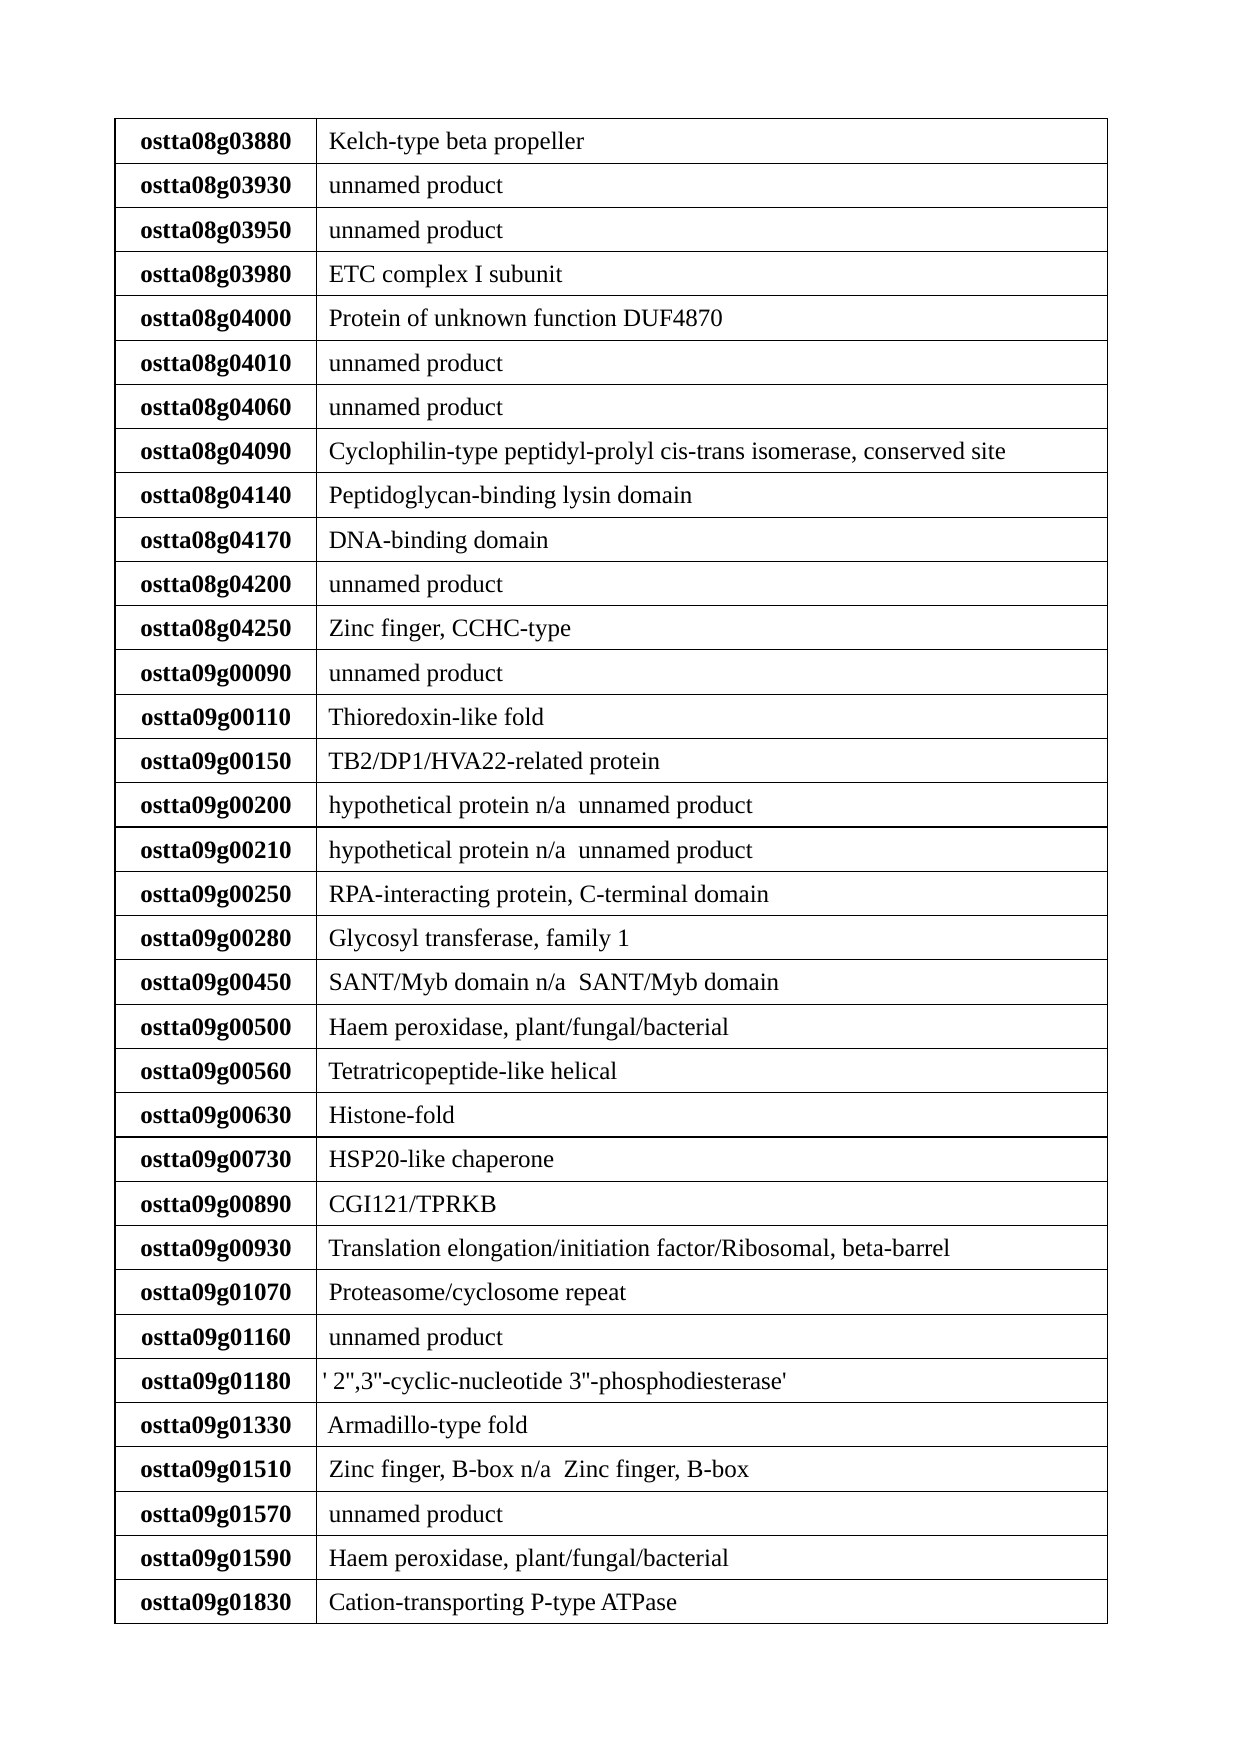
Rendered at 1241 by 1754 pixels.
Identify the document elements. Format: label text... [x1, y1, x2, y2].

table_cell CGI121/TPRKB [317, 1182, 1107, 1225]
table_cell [1108, 340, 1240, 384]
table_cell Armadillo-type fold [317, 1403, 1107, 1446]
table_cell unnamed product [317, 385, 1107, 428]
table_cell ostta09g00560 [116, 1049, 316, 1092]
table_cell ostta08g03880 [116, 119, 316, 162]
table_cell [1108, 826, 1240, 871]
table_cell ostta08g04140 [116, 473, 316, 517]
table_cell [1108, 649, 1240, 694]
table_cell ostta09g01160 [116, 1315, 316, 1358]
table_cell [1108, 738, 1240, 782]
table_cell ostta09g01830 [116, 1580, 316, 1623]
table_cell Histone-fold [317, 1093, 1107, 1136]
table_cell ostta08g03950 [116, 208, 316, 251]
table_cell ostta09g00730 [116, 1138, 316, 1181]
table_cell [1108, 207, 1240, 251]
table_cell ETC complex I subunit [317, 252, 1107, 295]
table_cell [1108, 251, 1240, 295]
table_cell [1108, 118, 1240, 162]
table_cell [1108, 1446, 1240, 1491]
table_cell TB2/DP1/HVA22-related protein [317, 739, 1107, 782]
table_cell [1108, 517, 1240, 561]
table_cell SANT/Myb domain n/a SANT/Myb domain [317, 960, 1107, 1003]
table_cell ostta09g01570 [116, 1492, 316, 1535]
table_cell ostta09g01590 [116, 1536, 316, 1579]
table_cell [1108, 959, 1240, 1003]
table_cell hypothetical protein n/a unnamed product [317, 828, 1107, 871]
table_cell [1108, 163, 1240, 207]
table_cell ostta09g01330 [116, 1403, 316, 1446]
table_cell Tetratricopeptide-like helical [317, 1049, 1107, 1092]
table_cell ostta09g00500 [116, 1005, 316, 1048]
table_cell ostta09g01510 [116, 1447, 316, 1491]
table_cell ostta08g03930 [116, 164, 316, 207]
table_cell [1108, 694, 1240, 738]
table_cell ostta09g00090 [116, 650, 316, 694]
table_cell RPA-interacting protein, C-terminal domain [317, 872, 1107, 915]
table_cell [1108, 428, 1240, 472]
table_cell ostta08g04000 [116, 296, 316, 339]
table_cell [1108, 1535, 1240, 1579]
table_cell [1108, 1579, 1240, 1623]
table_cell [1108, 1491, 1240, 1535]
table_cell ostta09g00150 [116, 739, 316, 782]
table_cell Protein of unknown function DUF4870 [317, 296, 1107, 339]
table_cell [1108, 1269, 1240, 1313]
table_cell hypothetical protein n/a unnamed product [317, 783, 1107, 826]
table_cell Cation-transporting P-type ATPase [317, 1580, 1107, 1623]
table_cell Zinc finger, CCHC-type [317, 606, 1107, 649]
table_cell Proteasome/cyclosome repeat [317, 1270, 1107, 1313]
table_cell [1108, 1225, 1240, 1269]
table_cell [1108, 1314, 1240, 1358]
table_cell ostta08g04170 [116, 518, 316, 561]
table_cell ostta08g04010 [116, 341, 316, 384]
table_cell unnamed product [317, 1492, 1107, 1535]
table_cell unnamed product [317, 208, 1107, 251]
table_cell ostta09g00280 [116, 916, 316, 959]
table_cell [1108, 1004, 1240, 1048]
table_cell unnamed product [317, 164, 1107, 207]
table_cell ostta09g00210 [116, 828, 316, 871]
table_cell ostta09g01180 [116, 1359, 316, 1402]
table_cell ostta09g00630 [116, 1093, 316, 1136]
table_cell Glycosyl transferase, family 1 [317, 916, 1107, 959]
table_cell [1108, 1402, 1240, 1446]
table_cell ostta08g04090 [116, 429, 316, 472]
table_cell ostta09g00930 [116, 1226, 316, 1269]
table_cell [1108, 384, 1240, 428]
table_cell unnamed product [317, 1315, 1107, 1358]
table_cell ostta08g03980 [116, 252, 316, 295]
table_cell [1108, 1136, 1240, 1181]
table_cell Translation elongation/initiation factor/Ribosomal, beta-barrel [317, 1226, 1107, 1269]
table_cell unnamed product [317, 562, 1107, 605]
table_cell ostta09g00890 [116, 1182, 316, 1225]
table_cell ostta09g01070 [116, 1270, 316, 1313]
table_cell [1108, 1358, 1240, 1402]
table_cell [1108, 561, 1240, 605]
table_cell ostta08g04200 [116, 562, 316, 605]
table_cell [1108, 1092, 1240, 1136]
table_cell [1108, 295, 1240, 339]
table_cell [1108, 871, 1240, 915]
table_cell ostta09g00200 [116, 783, 316, 826]
table_cell Kelch-type beta propeller [317, 119, 1107, 162]
table_cell ' 2'',3''-cyclic-nucleotide 3''-phosphodiesterase' [317, 1359, 1107, 1402]
table_cell ostta08g04060 [116, 385, 316, 428]
table_cell DNA-binding domain [317, 518, 1107, 561]
table_cell [1108, 782, 1240, 826]
table_cell ostta09g00110 [116, 695, 316, 738]
table_cell [1108, 1048, 1240, 1092]
table_cell Haem peroxidase, plant/fungal/bacterial [317, 1005, 1107, 1048]
table_cell ostta09g00250 [116, 872, 316, 915]
table_cell ostta08g04250 [116, 606, 316, 649]
table_cell [1108, 915, 1240, 959]
table_cell Zinc finger, B-box n/a Zinc finger, B-box [317, 1447, 1107, 1491]
table_cell unnamed product [317, 650, 1107, 694]
table_cell Peptidoglycan-binding lysin domain [317, 473, 1107, 517]
table_cell unnamed product [317, 341, 1107, 384]
table_cell Cyclophilin-type peptidyl-prolyl cis-trans isomerase, conserved site [317, 429, 1107, 472]
table_cell [1108, 1181, 1240, 1225]
table_cell HSP20-like chaperone [317, 1138, 1107, 1181]
table_cell Haem peroxidase, plant/fungal/bacterial [317, 1536, 1107, 1579]
table_cell [1108, 472, 1240, 517]
table_cell ostta09g00450 [116, 960, 316, 1003]
table_cell [1108, 605, 1240, 649]
table_cell Thioredoxin-like fold [317, 695, 1107, 738]
